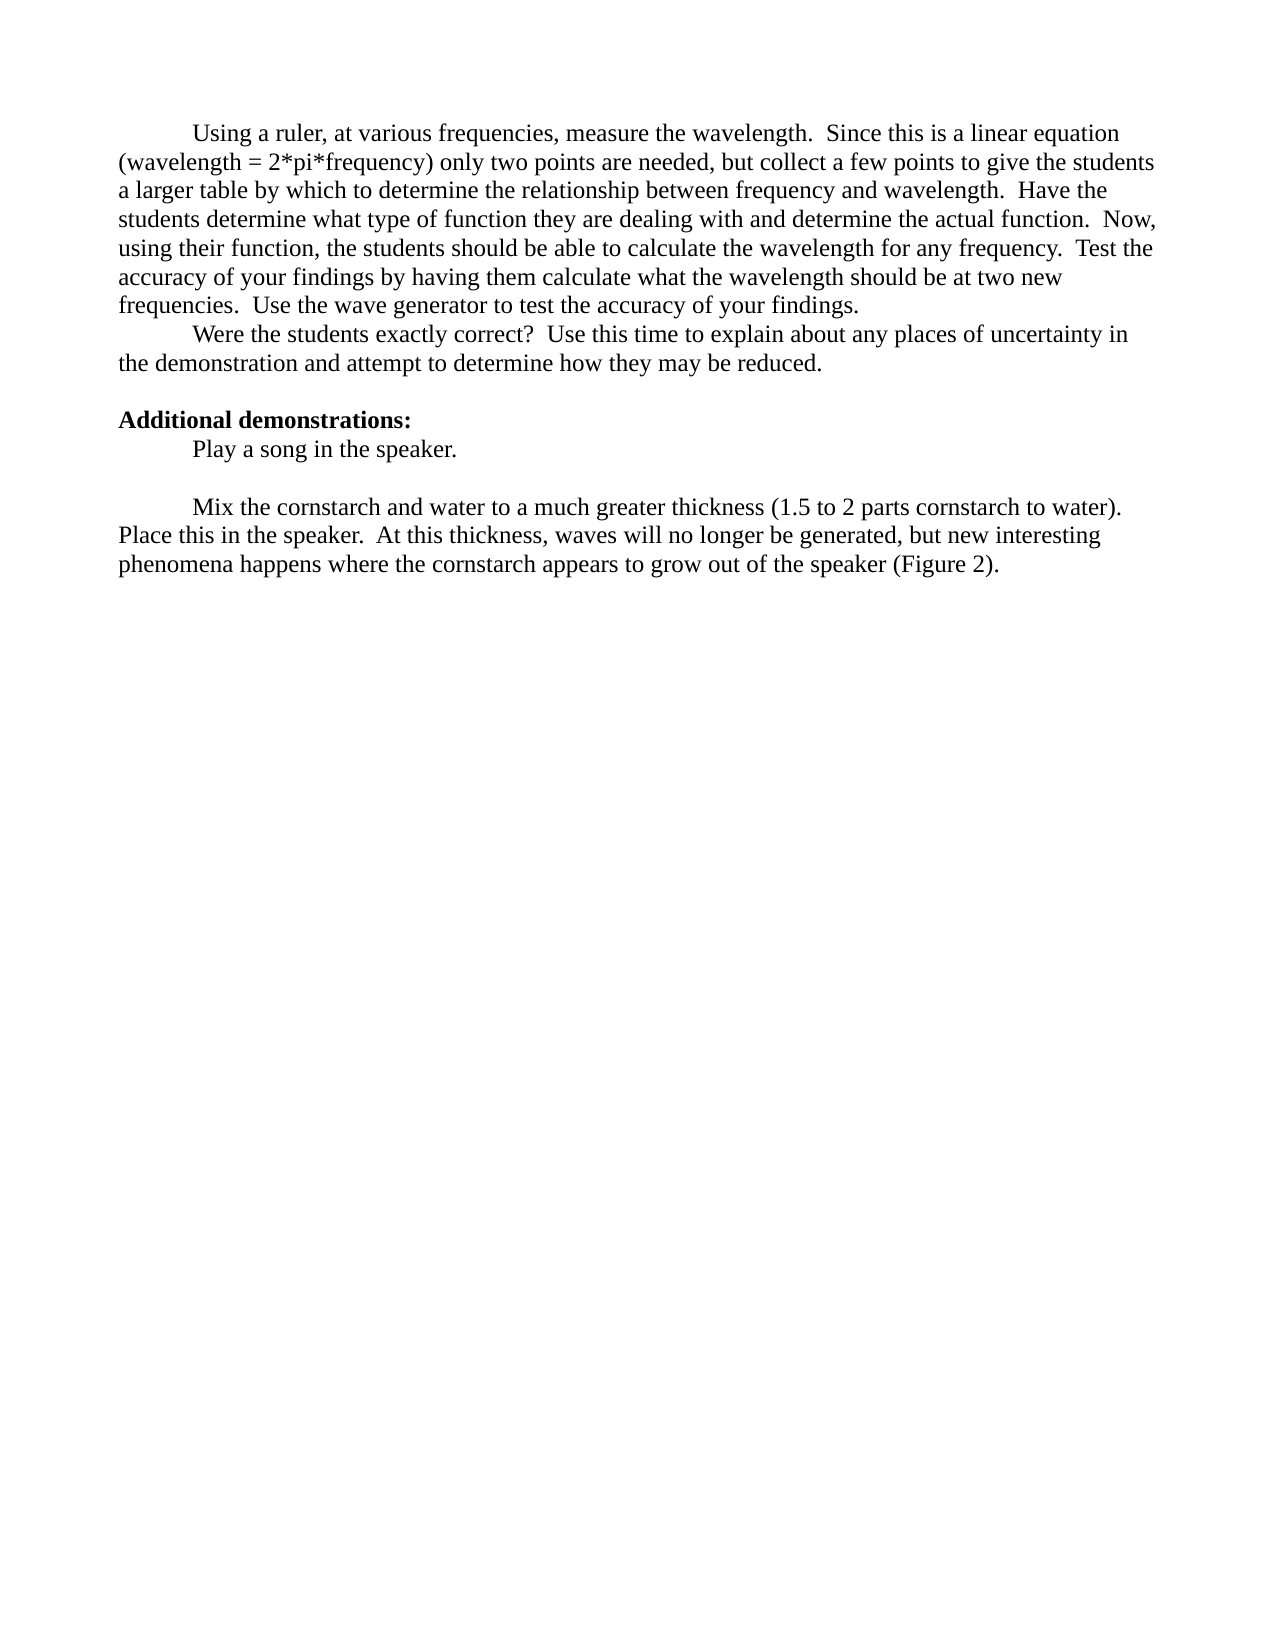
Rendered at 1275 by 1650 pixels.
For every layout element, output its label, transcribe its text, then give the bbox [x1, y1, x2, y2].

text Using a ruler, at various frequencies, measure the wavelength. Since this is a linear equation (wavelength = 2*pi*frequency) only two points are needed, but collect a few points to give the students a larger table by which to determine the relationship between frequency and wavelength. Have the students determine what type of function they are dealing with and determine the actual function. Now, using their function, the students should be able to calculate the wavelength for any frequency. Test the accuracy of your findings by having them calculate what the wavelength should be at two new frequencies. Use the wave generator to test the accuracy of your findings. [118, 118, 1157, 319]
text Play a song in the speaker. [118, 434, 1157, 463]
text Were the students exactly correct? Use this time to explain about any places of uncertainty in the demonstration and attempt to determine how they may be reduced. [118, 319, 1157, 377]
text Additional demonstrations: [118, 406, 1157, 434]
text Mix the cornstarch and water to a much greater thickness (1.5 to 2 parts cornstarch to water). Place this in the speaker. At this thickness, waves will no longer be generated, but new interesting phenomena happens where the cornstarch appears to grow out of the speaker (Figure 2). [118, 492, 1157, 578]
